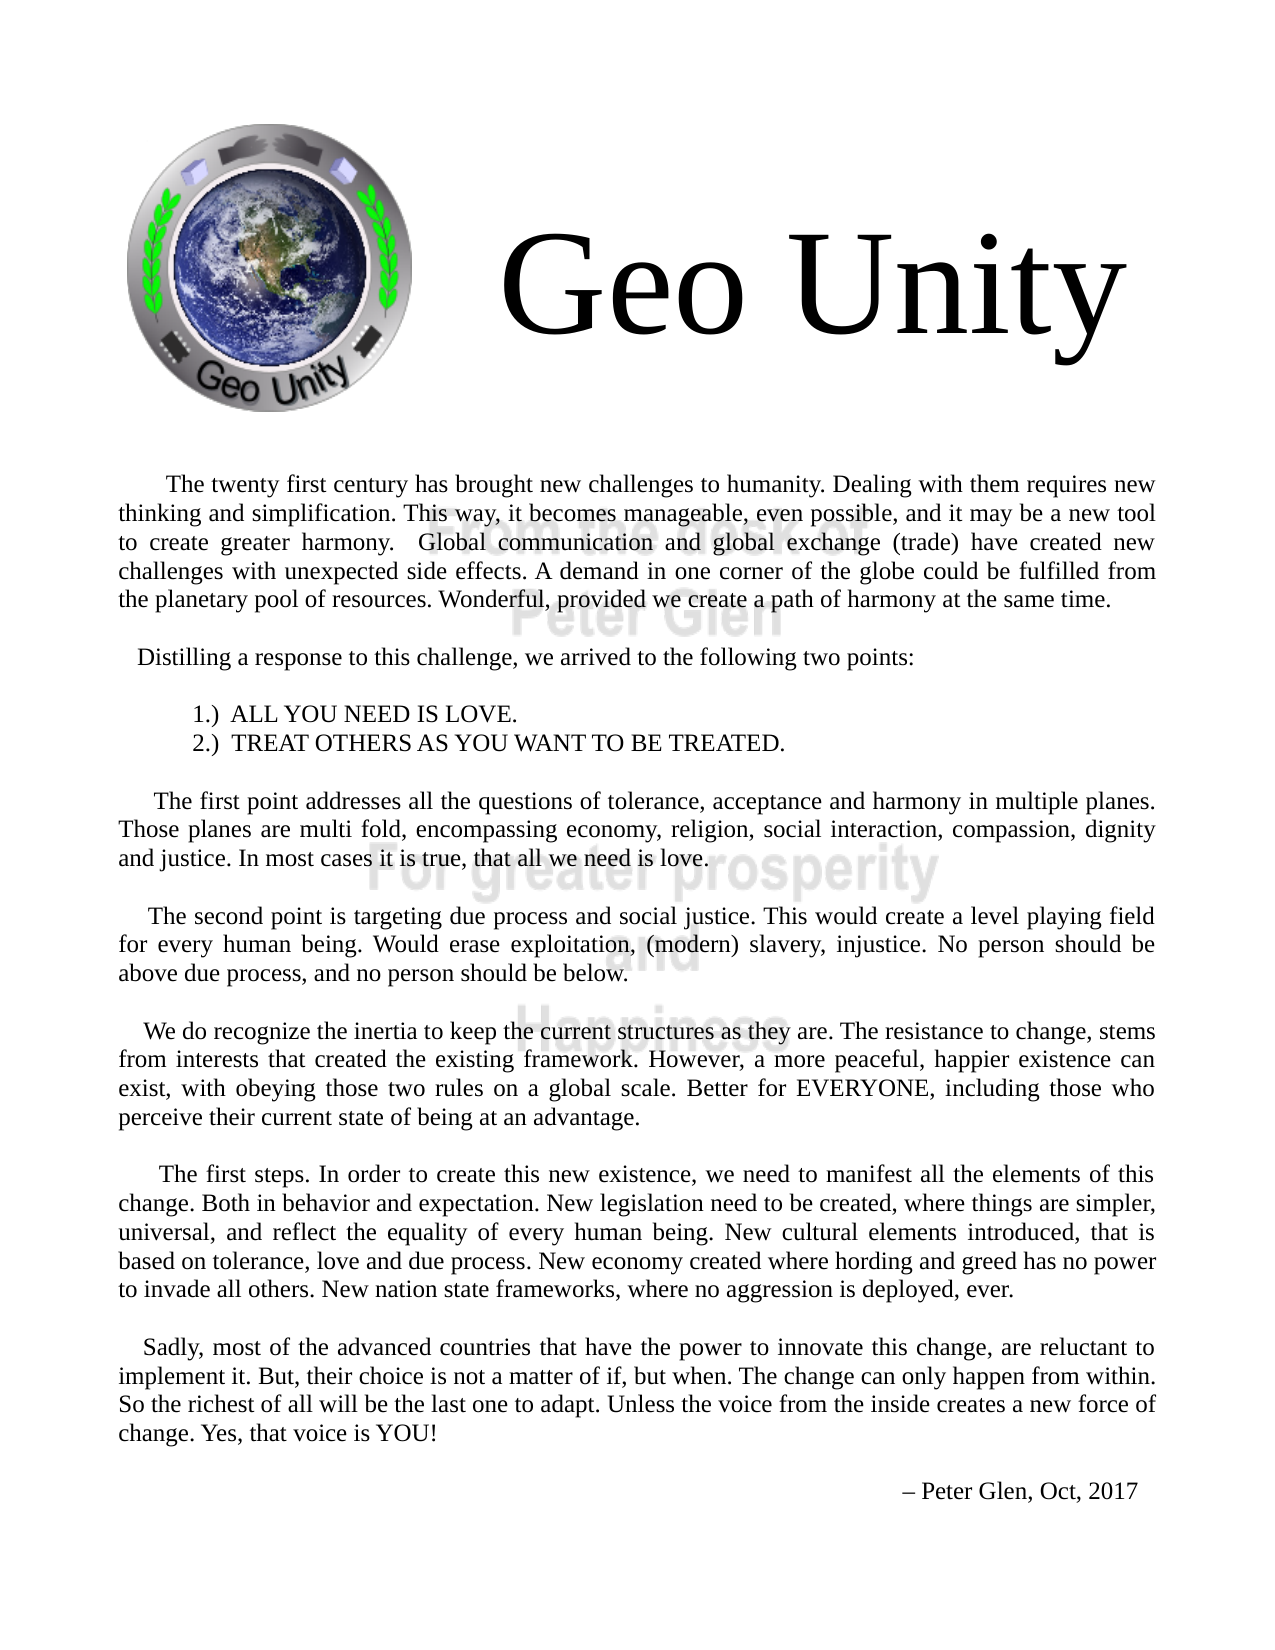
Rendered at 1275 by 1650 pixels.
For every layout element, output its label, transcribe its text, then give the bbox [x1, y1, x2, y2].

table_header [118, 125, 469, 441]
picture [118, 671, 1157, 786]
text 2.) TREAT OTHERS AS YOU WANT TO BE TREATED. [192, 728, 1157, 757]
picture [118, 613, 1157, 642]
picture [118, 987, 1157, 1016]
table_header [118, 118, 469, 124]
picture [118, 1303, 1157, 1332]
picture [118, 1131, 1157, 1159]
picture [118, 1504, 1157, 1532]
text The first point addresses all the questions of tolerance, acceptance and harmony in multiple planes. Those planes are multi fold, encompassing economy, religion, social interaction, compassion, dignity and justice. In most cases it is true, that all we need is love. [118, 786, 1157, 872]
text – Peter Glen, Oct, 2017 [118, 1476, 1157, 1504]
text Distilling a response to this challenge, we arrived to the following two points: [118, 642, 1157, 671]
picture [118, 872, 1157, 901]
picture [118, 1447, 1157, 1476]
text The twenty first century has brought new challenges to humanity. Dealing with them requires new thinking and simplification. This way, it becomes manageable, even possible, and it may be a new tool to create greater harmony. Global communication and global exchange (trade) have created new challenges with unexpected side effects. A demand in one corner of the globe could be fulfilled from the planetary pool of resources. Wonderful, provided we create a path of harmony at the same time. [118, 469, 1157, 613]
picture [118, 124, 469, 412]
text The second point is targeting due process and social justice. This would create a level playing field for every human being. Would erase exploitation, (modern) slavery, injustice. No person should be above due process, and no person should be below. [118, 901, 1157, 987]
picture [118, 441, 1157, 469]
text Sadly, most of the advanced countries that have the power to innovate this change, are reluctant to implement it. But, their choice is not a matter of if, but when. The change can only happen from within. So the richest of all will be the last one to adapt. Unless the voice from the inside creates a new force of change. Yes, that voice is YOU! [118, 1332, 1157, 1447]
text The first steps. In order to create this new existence, we need to manifest all the elements of this change. Both in behavior and expectation. New legislation need to be created, where things are simpler, universal, and reflect the equality of every human being. New cultural elements introduced, that is based on tolerance, love and due process. New economy created where hording and greed has no power to invade all others. New nation state frameworks, where no aggression is deployed, ever. [118, 1159, 1157, 1303]
text We do recognize the inertia to keep the current structures as they are. The resistance to change, stems from interests that created the existing framework. However, a more peaceful, happier existence can exist, with obeying those two rules on a global scale. Better for EVERYONE, including those who perceive their current state of being at an advantage. [118, 1016, 1157, 1131]
table_header Geo Unity [469, 118, 1157, 441]
text 1.) ALL YOU NEED IS LOVE. [192, 699, 1157, 728]
